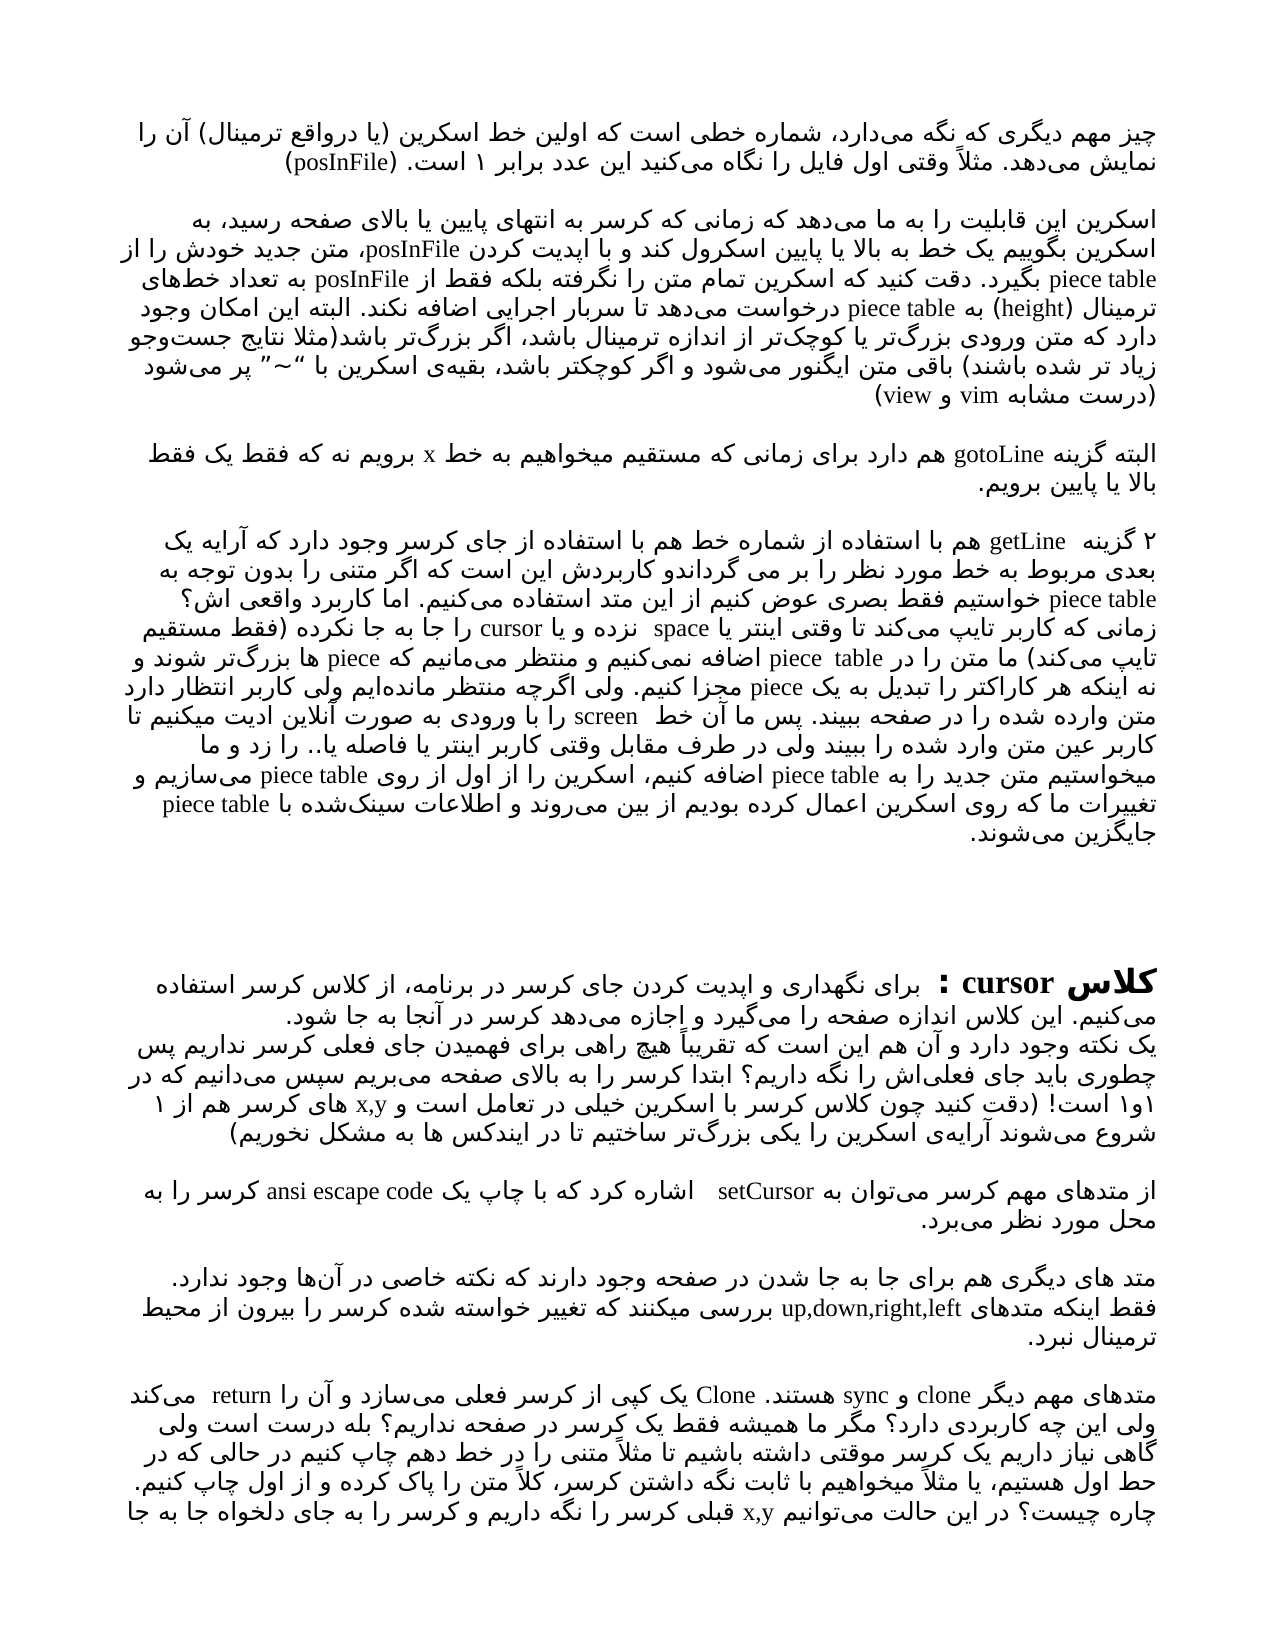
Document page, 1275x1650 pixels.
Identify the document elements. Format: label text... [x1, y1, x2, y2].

text اسکرین این قابلیت را به ما می‌دهد که زمانی که کرسر به انتهای پایین یا بالای صفحه رسید، به اسکرین بگوییم یک خط به بالا یا پایین اسکرول کند و با اپدیت کردن posInFile، متن جدید خودش را از piece table بگیرد. دقت کنید که اسکرین تمام متن را نگرفته بلکه فقط از posInFile به تعداد خط‌های ترمینال (height) به piece table درخواست می‌دهد تا سربار اجرایی اضافه نکند. البته این امکان وجود دارد که متن ورودی بزرگ‌تر یا کوچک‌تر از اندازه ترمینال باشد، اگر بزرگ‌تر باشد‌(مثلا نتایج جست‌و‌جو زیاد تر شده باشند) باقی متن ایگنور می‌شود و اگر کوچکتر باشد، بقیه‌ی اسکرین با “~” پر می‌شود (درست مشابه vim و view) [118, 205, 1157, 410]
text متد های دیگری هم برای جا به جا شدن در صفحه وجود دارند که نکته خاصی در آن‌ها وجود ندارد. [118, 1263, 1157, 1293]
text ۲ گزینه getLine هم با استفاده از شماره خط هم با استفاده از جای کرسر وجود دارد که آرایه یک بعدی مربوط به خط مورد نظر را بر می گرداندو کاربردش این است که اگر متنی را بدون توجه به piece table خواستیم فقط بصری عوض کنیم از این متد استفاده می‌کنیم. اما کاربرد واقعی اش؟ زمانی که کاربر تایپ می‌کند تا وقتی اینتر یا space نزده و یا cursor را جا به جا نکرده (فقط مستقیم تایپ می‌کند) ما متن را در piece table اضافه نمی‌کنیم و منتظر می‌مانیم که piece ها بزرگ‌تر شوند و نه اینکه هر کاراکتر را تبدیل به یک piece مجزا کنیم. ولی اگرچه منتظر مانده‌ایم ولی کاربر انتظار دارد متن وارده شده را در صفحه ببیند. پس ما آن خط screen را با ورودی به صورت آنلاین ادیت میکنیم تا کاربر عین متن وارد شده را ببیند ولی در طرف مقابل وقتی کاربر اینتر یا فاصله یا.. را زد و ما میخواستیم متن جدید را به piece table اضافه کنیم، اسکرین را از اول از روی piece table می‌سازیم و تغییرات ما که روی اسکرین اعمال کرده بودیم از بین می‌روند و اطلاعات سینک‌شده با piece table جایگزین می‌شوند. [118, 526, 1157, 847]
text البته گزینه gotoLine هم دارد برای زمانی که مستقیم میخواهیم به خط x برویم نه که فقط یک فقط بالا یا پایین برویم. [118, 439, 1157, 497]
text چیز مهم دیگری که نگه می‌دارد، شماره خطی است که اولین خط اسکرین (یا در‌واقع ترمینال) آن را نمایش می‌دهد. مثلاً وقتی اول فایل را نگاه می‌کنید این عدد برابر ۱ است. (posInFile) [118, 118, 1157, 177]
text کلاس cursor : برای نگهداری و اپدیت کردن جای کرسر در برنامه، از کلاس کرسر استفاده می‌کنیم. این کلاس اندازه صفحه را می‌گیرد و اجازه می‌دهد کرسر در آنجا به جا شود. [118, 962, 1157, 1031]
text متد‌های مهم دیگر clone و sync هستند. Clone یک کپی از کرسر فعلی می‌سازد و آن را return می‌کند ولی این چه کاربردی دارد؟ مگر ما همیشه فقط یک کرسر در صفحه نداریم؟ بله درست است ولی گاهی نیاز داریم یک کرسر موقتی داشته باشیم تا مثلاً متنی را در خط دهم چاپ کنیم در حالی که در حط اول هستیم، یا مثلاً میخواهیم با ثابت نگه داشتن کرسر، کلاً متن را پاک کرده و از اول چاپ کنیم. چاره چیست؟ در این حالت می‌توانیم x,y قبلی کرسر را نگه داریم و کرسر را به جای دلخواه جا به جا کنیم و سپس با set(x,y) به جای اولیه برگردانیم ولی اینکار راه را برای باگ و خطا باز می‌کند و مضاف بر آن مجبوریم دسترسی مستقیم به x,y را بابلیک بدهیم. اما راه جایگزین چیست؟ قرار داد می‌کنیم که کرسر اصلی همیشه جایی است که کرسر در آن قرار دارد! و اگر خواستیم متنی را در جای دیگری چاپ کنیم، از کرسر اصلی یک کلون بگیریم و آن را به جای دلخواه برده و چاپ کنیم. پس از آن کرسر اصلی را سینک کنیم. یعنی بگوییم کرسر اصلی دوباره معتبر شود. چطوری معتبر شود؟ کرسسر واقعی (فیزیکی) برنامه را به محل کرسر سینک شده ببریم. [118, 1380, 1157, 1526]
text فقط اینکه متد‌های up,down,right,left بررسی میکنند که تغییر خواسته شده کرسر را بیرون از محیط ترمینال نبرد. [118, 1293, 1157, 1351]
text از متدهای مهم کرسر می‌توان به setCursor اشاره کرد که با چاپ یک ansi escape code کرسر را به محل مورد نظر می‌برد. [118, 1176, 1157, 1235]
text یک نکته وجود دارد و آن هم این است که تقریباً هیچ راهی برای فهمیدن جای فعلی کرسر نداریم پس چطوری باید جای فعلی‌اش را نگه داریم؟ ابتدا کرسر را به بالای صفحه می‌بریم سپس می‌دانیم که در ۱و۱ است! (دقت کنید چون کلاس کرسر با اسکرین خیلی در تعامل است و x,y های کرسر هم از ۱ شروع می‌شوند آرایه‌ی اسکرین را یکی بزرگ‌تر ساختیم تا در ایندکس ها به مشکل نخوریم) [118, 1031, 1157, 1147]
